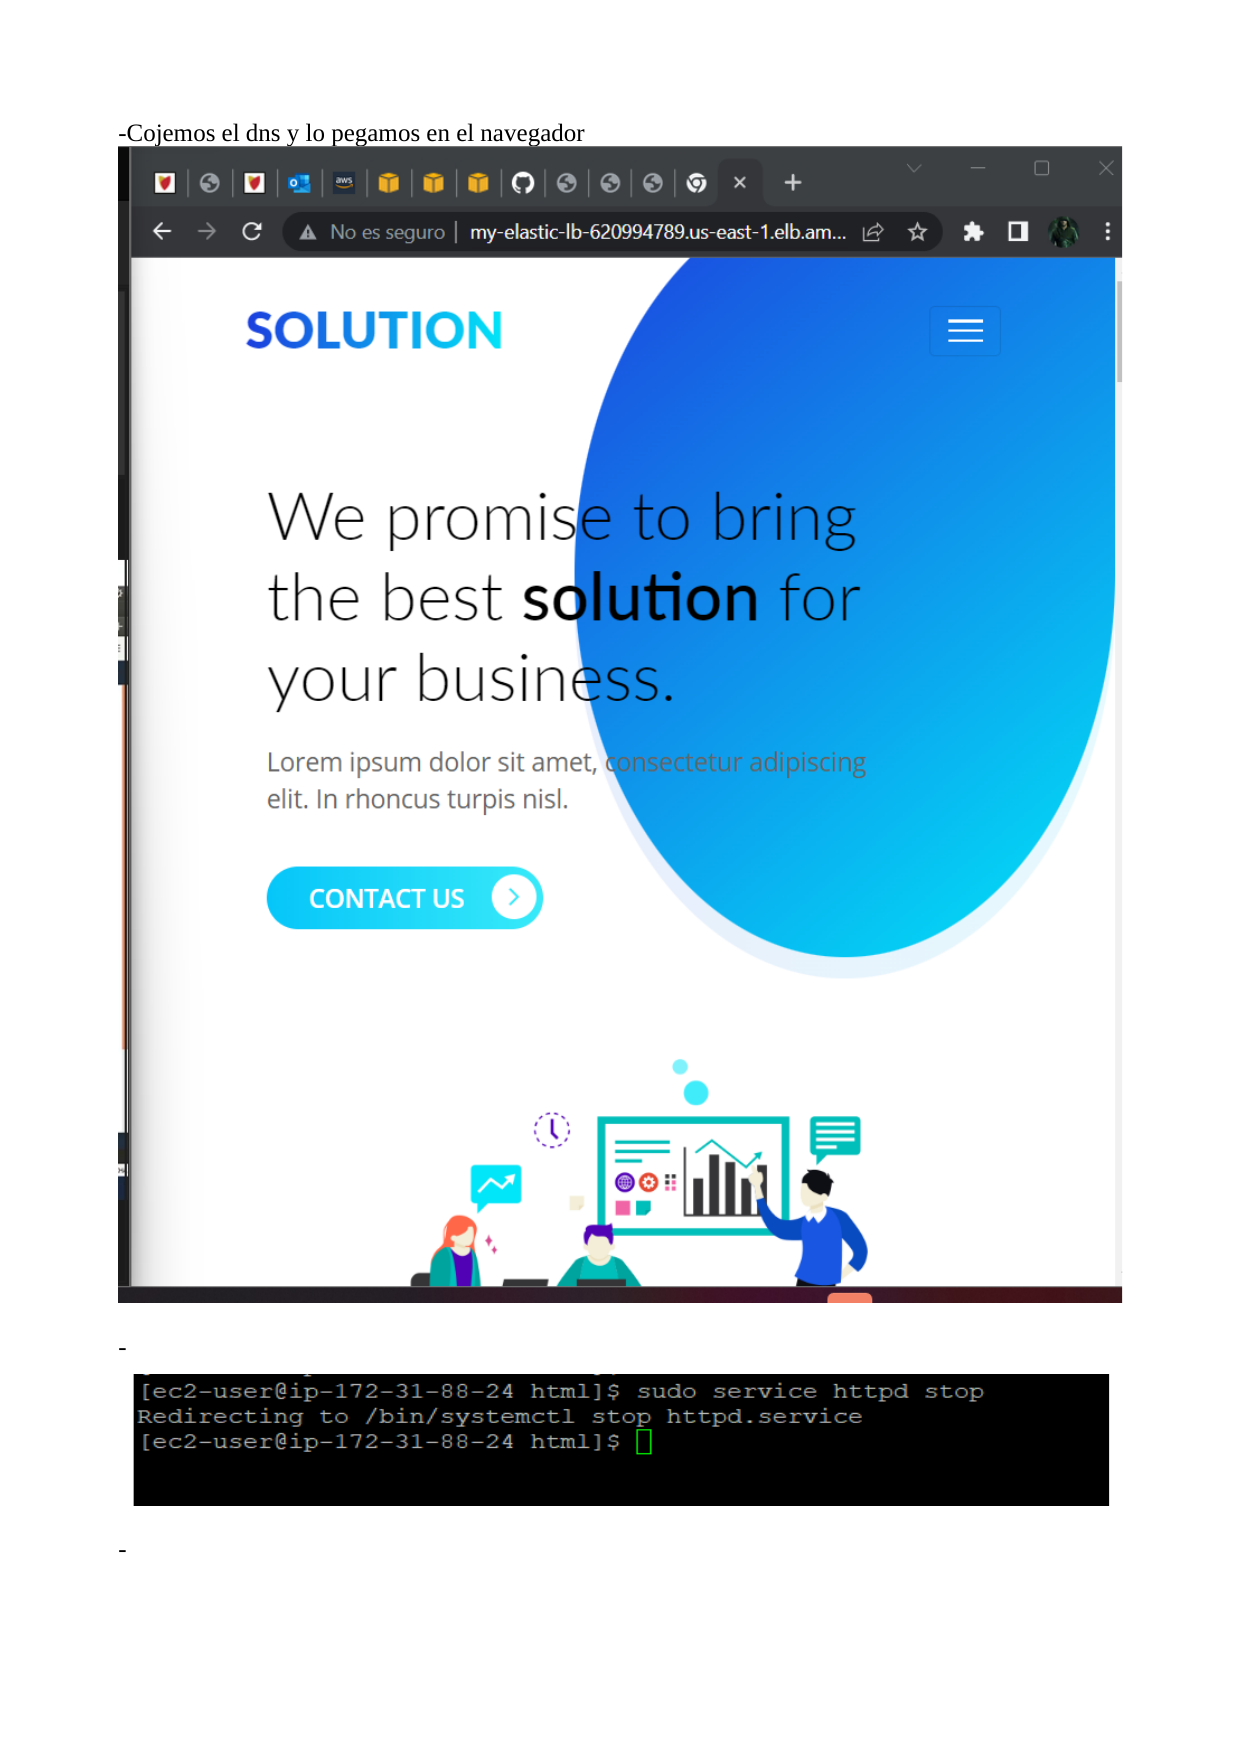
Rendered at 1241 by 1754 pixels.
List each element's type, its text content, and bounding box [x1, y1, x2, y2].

picture [133, 1374, 1110, 1506]
text - [118, 1332, 1122, 1360]
text - [118, 1534, 1122, 1563]
picture [118, 146, 1123, 1303]
text -Cojemos el dns y lo pegamos en el navegador [118, 118, 1122, 146]
